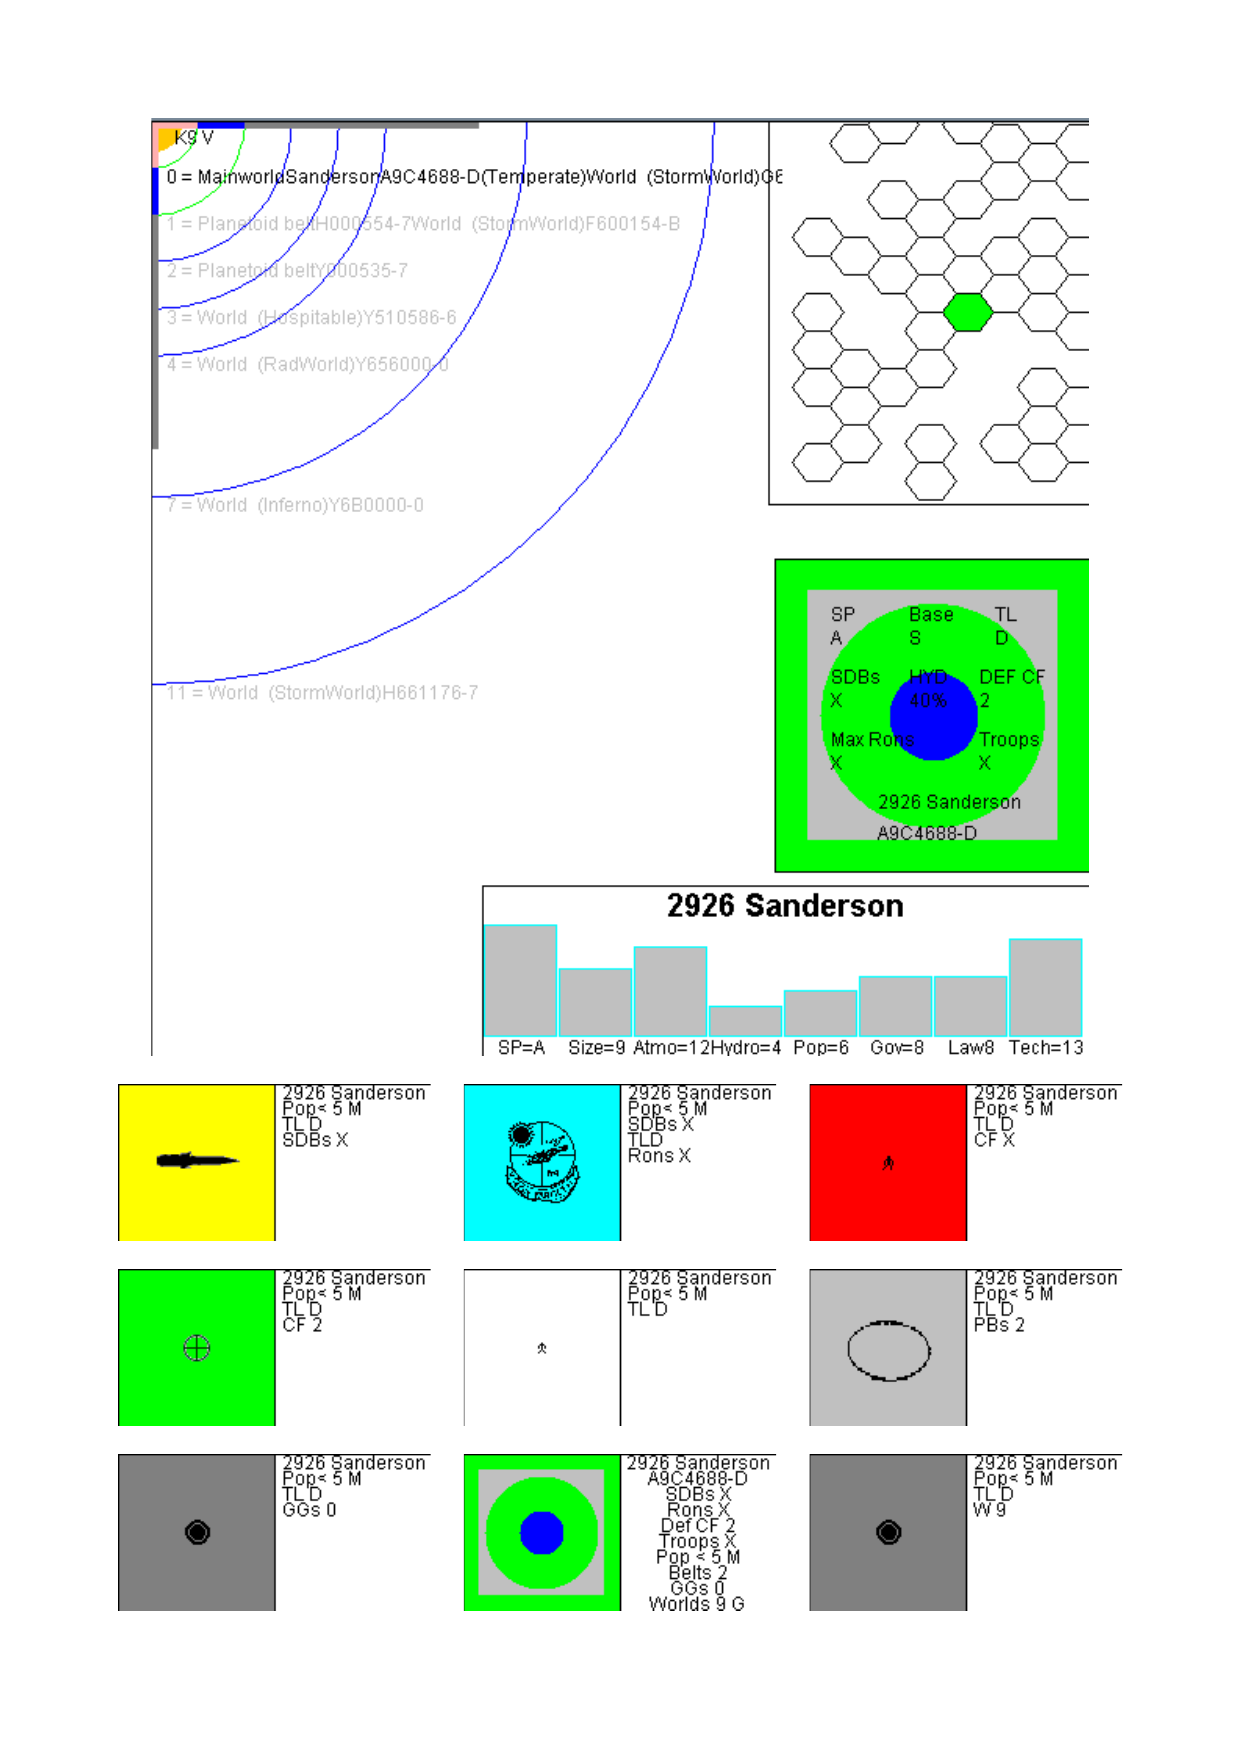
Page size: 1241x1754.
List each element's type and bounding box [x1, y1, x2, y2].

picture [463, 1454, 777, 1611]
picture [809, 1454, 1123, 1611]
picture [118, 1084, 431, 1241]
picture [118, 1454, 431, 1611]
picture [118, 1269, 431, 1426]
picture [151, 118, 1089, 1056]
picture [809, 1269, 1123, 1426]
picture [809, 1084, 1123, 1241]
picture [463, 1084, 777, 1241]
picture [463, 1269, 777, 1426]
